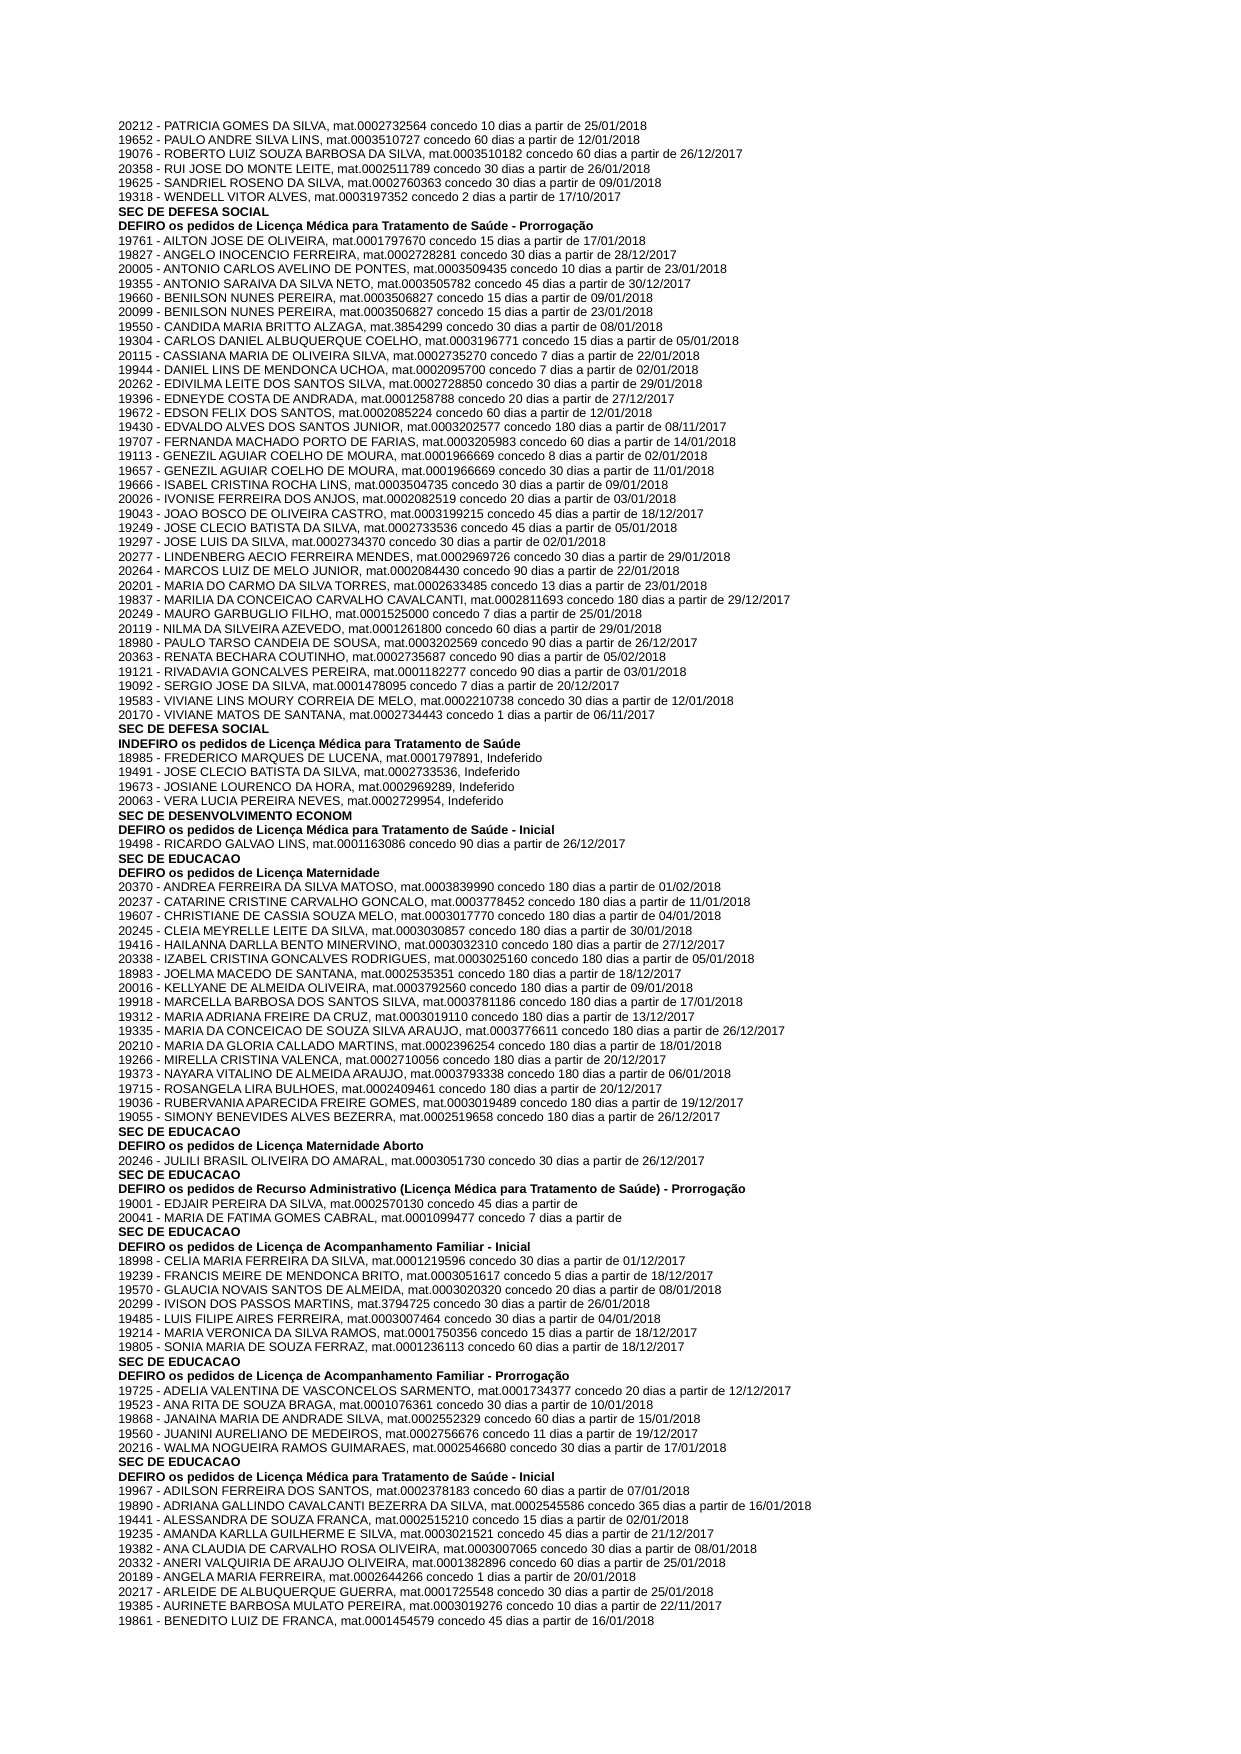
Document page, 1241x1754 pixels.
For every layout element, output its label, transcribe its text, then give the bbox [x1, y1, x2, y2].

text 19491 - JOSE CLECIO BATISTA DA SILVA, mat.0002733536, Indeferido [118, 765, 1122, 779]
text 19266 - MIRELLA CRISTINA VALENCA, mat.0002710056 concedo 180 dias a partir de 20/12/2017 [118, 1052, 1122, 1067]
text 19249 - JOSE CLECIO BATISTA DA SILVA, mat.0002733536 concedo 45 dias a partir de 05/01/2018 [118, 521, 1122, 535]
text 19625 - SANDRIEL ROSENO DA SILVA, mat.0002760363 concedo 30 dias a partir de 09/01/2018 [118, 176, 1122, 190]
text 20115 - CASSIANA MARIA DE OLIVEIRA SILVA, mat.0002735270 concedo 7 dias a partir de 22/01/2018 [118, 348, 1122, 362]
text 19043 - JOAO BOSCO DE OLIVEIRA CASTRO, mat.0003199215 concedo 45 dias a partir de 18/12/2017 [118, 506, 1122, 521]
text 19837 - MARILIA DA CONCEICAO CARVALHO CAVALCANTI, mat.0002811693 concedo 180 dias a partir de 29/12/2017 [118, 592, 1122, 607]
text DEFIRO os pedidos de Recurso Administrativo (Licença Médica para Tratamento de Saúde) - Prorrogação [118, 1182, 1122, 1196]
text 18985 - FREDERICO MARQUES DE LUCENA, mat.0001797891, Indeferido [118, 751, 1122, 765]
text 20216 - WALMA NOGUEIRA RAMOS GUIMARAES, mat.0002546680 concedo 30 dias a partir de 17/01/2018 [118, 1441, 1122, 1455]
text SEC DE EDUCACAO [118, 1354, 1122, 1369]
text 19055 - SIMONY BENEVIDES ALVES BEZERRA, mat.0002519658 concedo 180 dias a partir de 26/12/2017 [118, 1110, 1122, 1124]
text 19498 - RICARDO GALVAO LINS, mat.0001163086 concedo 90 dias a partir de 26/12/2017 [118, 837, 1122, 851]
text 19666 - ISABEL CRISTINA ROCHA LINS, mat.0003504735 concedo 30 dias a partir de 09/01/2018 [118, 477, 1122, 492]
text 19318 - WENDELL VITOR ALVES, mat.0003197352 concedo 2 dias a partir de 17/10/2017 [118, 190, 1122, 204]
text 19430 - EDVALDO ALVES DOS SANTOS JUNIOR, mat.0003202577 concedo 180 dias a partir de 08/11/2017 [118, 420, 1122, 434]
text 20201 - MARIA DO CARMO DA SILVA TORRES, mat.0002633485 concedo 13 dias a partir de 23/01/2018 [118, 578, 1122, 592]
text 19113 - GENEZIL AGUIAR COELHO DE MOURA, mat.0001966669 concedo 8 dias a partir de 02/01/2018 [118, 449, 1122, 463]
text SEC DE EDUCACAO [118, 851, 1122, 866]
text 19385 - AURINETE BARBOSA MULATO PEREIRA, mat.0003019276 concedo 10 dias a partir de 22/11/2017 [118, 1599, 1122, 1613]
text 19672 - EDSON FELIX DOS SANTOS, mat.0002085224 concedo 60 dias a partir de 12/01/2018 [118, 406, 1122, 420]
text 19235 - AMANDA KARLLA GUILHERME E SILVA, mat.0003021521 concedo 45 dias a partir de 21/12/2017 [118, 1527, 1122, 1541]
text 20063 - VERA LUCIA PEREIRA NEVES, mat.0002729954, Indeferido [118, 794, 1122, 808]
text 19570 - GLAUCIA NOVAIS SANTOS DE ALMEIDA, mat.0003020320 concedo 20 dias a partir de 08/01/2018 [118, 1282, 1122, 1297]
text 20041 - MARIA DE FATIMA GOMES CABRAL, mat.0001099477 concedo 7 dias a partir de [118, 1211, 1122, 1225]
text SEC DE EDUCACAO [118, 1167, 1122, 1182]
text SEC DE DEFESA SOCIAL [118, 204, 1122, 219]
text 19335 - MARIA DA CONCEICAO DE SOUZA SILVA ARAUJO, mat.0003776611 concedo 180 dias a partir de 26/12/2017 [118, 1024, 1122, 1038]
text 20026 - IVONISE FERREIRA DOS ANJOS, mat.0002082519 concedo 20 dias a partir de 03/01/2018 [118, 492, 1122, 506]
text 19441 - ALESSANDRA DE SOUZA FRANCA, mat.0002515210 concedo 15 dias a partir de 02/01/2018 [118, 1512, 1122, 1527]
text 20299 - IVISON DOS PASSOS MARTINS, mat.3794725 concedo 30 dias a partir de 26/01/2018 [118, 1297, 1122, 1311]
text 19890 - ADRIANA GALLINDO CAVALCANTI BEZERRA DA SILVA, mat.0002545586 concedo 365 dias a partir de 16/01/2018 [118, 1498, 1122, 1512]
text 19918 - MARCELLA BARBOSA DOS SANTOS SILVA, mat.0003781186 concedo 180 dias a partir de 17/01/2018 [118, 995, 1122, 1009]
text 20212 - PATRICIA GOMES DA SILVA, mat.0002732564 concedo 10 dias a partir de 25/01/2018 [118, 118, 1122, 132]
text 19967 - ADILSON FERREIRA DOS SANTOS, mat.0002378183 concedo 60 dias a partir de 07/01/2018 [118, 1484, 1122, 1498]
text 20277 - LINDENBERG AECIO FERREIRA MENDES, mat.0002969726 concedo 30 dias a partir de 29/01/2018 [118, 549, 1122, 564]
text 19001 - EDJAIR PEREIRA DA SILVA, mat.0002570130 concedo 45 dias a partir de [118, 1196, 1122, 1211]
text 19944 - DANIEL LINS DE MENDONCA UCHOA, mat.0002095700 concedo 7 dias a partir de 02/01/2018 [118, 362, 1122, 377]
text 20262 - EDIVILMA LEITE DOS SANTOS SILVA, mat.0002728850 concedo 30 dias a partir de 29/01/2018 [118, 377, 1122, 391]
text SEC DE DEFESA SOCIAL [118, 722, 1122, 736]
text 20189 - ANGELA MARIA FERREIRA, mat.0002644266 concedo 1 dias a partir de 20/01/2018 [118, 1570, 1122, 1584]
text 20246 - JULILI BRASIL OLIVEIRA DO AMARAL, mat.0003051730 concedo 30 dias a partir de 26/12/2017 [118, 1153, 1122, 1167]
text SEC DE DESENVOLVIMENTO ECONOM [118, 808, 1122, 822]
text 19715 - ROSANGELA LIRA BULHOES, mat.0002409461 concedo 180 dias a partir de 20/12/2017 [118, 1081, 1122, 1096]
text 19657 - GENEZIL AGUIAR COELHO DE MOURA, mat.0001966669 concedo 30 dias a partir de 11/01/2018 [118, 463, 1122, 477]
text 19036 - RUBERVANIA APARECIDA FREIRE GOMES, mat.0003019489 concedo 180 dias a partir de 19/12/2017 [118, 1096, 1122, 1110]
text 20264 - MARCOS LUIZ DE MELO JUNIOR, mat.0002084430 concedo 90 dias a partir de 22/01/2018 [118, 564, 1122, 578]
text 19416 - HAILANNA DARLLA BENTO MINERVINO, mat.0003032310 concedo 180 dias a partir de 27/12/2017 [118, 937, 1122, 952]
text 19239 - FRANCIS MEIRE DE MENDONCA BRITO, mat.0003051617 concedo 5 dias a partir de 18/12/2017 [118, 1268, 1122, 1282]
text 20210 - MARIA DA GLORIA CALLADO MARTINS, mat.0002396254 concedo 180 dias a partir de 18/01/2018 [118, 1038, 1122, 1052]
text 19805 - SONIA MARIA DE SOUZA FERRAZ, mat.0001236113 concedo 60 dias a partir de 18/12/2017 [118, 1340, 1122, 1354]
text 19761 - AILTON JOSE DE OLIVEIRA, mat.0001797670 concedo 15 dias a partir de 17/01/2018 [118, 233, 1122, 247]
text 20119 - NILMA DA SILVEIRA AZEVEDO, mat.0001261800 concedo 60 dias a partir de 29/01/2018 [118, 621, 1122, 636]
text 20099 - BENILSON NUNES PEREIRA, mat.0003506827 concedo 15 dias a partir de 23/01/2018 [118, 305, 1122, 319]
text 19304 - CARLOS DANIEL ALBUQUERQUE COELHO, mat.0003196771 concedo 15 dias a partir de 05/01/2018 [118, 334, 1122, 348]
text DEFIRO os pedidos de Licença de Acompanhamento Familiar - Prorrogação [118, 1369, 1122, 1383]
text 19560 - JUANINI AURELIANO DE MEDEIROS, mat.0002756676 concedo 11 dias a partir de 19/12/2017 [118, 1426, 1122, 1441]
text 19396 - EDNEYDE COSTA DE ANDRADA, mat.0001258788 concedo 20 dias a partir de 27/12/2017 [118, 391, 1122, 406]
text 19382 - ANA CLAUDIA DE CARVALHO ROSA OLIVEIRA, mat.0003007065 concedo 30 dias a partir de 08/01/2018 [118, 1541, 1122, 1556]
text DEFIRO os pedidos de Licença Médica para Tratamento de Saúde - Inicial [118, 822, 1122, 837]
text DEFIRO os pedidos de Licença Médica para Tratamento de Saúde - Inicial [118, 1469, 1122, 1484]
text 19076 - ROBERTO LUIZ SOUZA BARBOSA DA SILVA, mat.0003510182 concedo 60 dias a partir de 26/12/2017 [118, 147, 1122, 161]
text 20170 - VIVIANE MATOS DE SANTANA, mat.0002734443 concedo 1 dias a partir de 06/11/2017 [118, 707, 1122, 722]
text 20363 - RENATA BECHARA COUTINHO, mat.0002735687 concedo 90 dias a partir de 05/02/2018 [118, 650, 1122, 664]
text 19827 - ANGELO INOCENCIO FERREIRA, mat.0002728281 concedo 30 dias a partir de 28/12/2017 [118, 247, 1122, 262]
text 19355 - ANTONIO SARAIVA DA SILVA NETO, mat.0003505782 concedo 45 dias a partir de 30/12/2017 [118, 276, 1122, 291]
text 20005 - ANTONIO CARLOS AVELINO DE PONTES, mat.0003509435 concedo 10 dias a partir de 23/01/2018 [118, 262, 1122, 276]
text 19373 - NAYARA VITALINO DE ALMEIDA ARAUJO, mat.0003793338 concedo 180 dias a partir de 06/01/2018 [118, 1067, 1122, 1081]
text 20338 - IZABEL CRISTINA GONCALVES RODRIGUES, mat.0003025160 concedo 180 dias a partir de 05/01/2018 [118, 952, 1122, 966]
text 19607 - CHRISTIANE DE CASSIA SOUZA MELO, mat.0003017770 concedo 180 dias a partir de 04/01/2018 [118, 909, 1122, 923]
text 20217 - ARLEIDE DE ALBUQUERQUE GUERRA, mat.0001725548 concedo 30 dias a partir de 25/01/2018 [118, 1584, 1122, 1599]
text 19725 - ADELIA VALENTINA DE VASCONCELOS SARMENTO, mat.0001734377 concedo 20 dias a partir de 12/12/2017 [118, 1383, 1122, 1397]
text 19673 - JOSIANE LOURENCO DA HORA, mat.0002969289, Indeferido [118, 779, 1122, 794]
text 19861 - BENEDITO LUIZ DE FRANCA, mat.0001454579 concedo 45 dias a partir de 16/01/2018 [118, 1613, 1122, 1627]
text DEFIRO os pedidos de Licença Maternidade Aborto [118, 1139, 1122, 1153]
text 20249 - MAURO GARBUGLIO FILHO, mat.0001525000 concedo 7 dias a partir de 25/01/2018 [118, 607, 1122, 621]
text 19121 - RIVADAVIA GONCALVES PEREIRA, mat.0001182277 concedo 90 dias a partir de 03/01/2018 [118, 664, 1122, 679]
text 19660 - BENILSON NUNES PEREIRA, mat.0003506827 concedo 15 dias a partir de 09/01/2018 [118, 291, 1122, 305]
text 19868 - JANAINA MARIA DE ANDRADE SILVA, mat.0002552329 concedo 60 dias a partir de 15/01/2018 [118, 1412, 1122, 1426]
text 19312 - MARIA ADRIANA FREIRE DA CRUZ, mat.0003019110 concedo 180 dias a partir de 13/12/2017 [118, 1009, 1122, 1024]
text 18983 - JOELMA MACEDO DE SANTANA, mat.0002535351 concedo 180 dias a partir de 18/12/2017 [118, 966, 1122, 981]
text 18980 - PAULO TARSO CANDEIA DE SOUSA, mat.0003202569 concedo 90 dias a partir de 26/12/2017 [118, 636, 1122, 650]
text 19707 - FERNANDA MACHADO PORTO DE FARIAS, mat.0003205983 concedo 60 dias a partir de 14/01/2018 [118, 434, 1122, 449]
text 19485 - LUIS FILIPE AIRES FERREIRA, mat.0003007464 concedo 30 dias a partir de 04/01/2018 [118, 1311, 1122, 1326]
text 19550 - CANDIDA MARIA BRITTO ALZAGA, mat.3854299 concedo 30 dias a partir de 08/01/2018 [118, 319, 1122, 334]
text DEFIRO os pedidos de Licença Médica para Tratamento de Saúde - Prorrogação [118, 219, 1122, 233]
text INDEFIRO os pedidos de Licença Médica para Tratamento de Saúde [118, 736, 1122, 751]
text SEC DE EDUCACAO [118, 1225, 1122, 1239]
text 20016 - KELLYANE DE ALMEIDA OLIVEIRA, mat.0003792560 concedo 180 dias a partir de 09/01/2018 [118, 981, 1122, 995]
text 19652 - PAULO ANDRE SILVA LINS, mat.0003510727 concedo 60 dias a partir de 12/01/2018 [118, 132, 1122, 147]
text 20370 - ANDREA FERREIRA DA SILVA MATOSO, mat.0003839990 concedo 180 dias a partir de 01/02/2018 [118, 880, 1122, 894]
text 19297 - JOSE LUIS DA SILVA, mat.0002734370 concedo 30 dias a partir de 02/01/2018 [118, 535, 1122, 549]
text 20358 - RUI JOSE DO MONTE LEITE, mat.0002511789 concedo 30 dias a partir de 26/01/2018 [118, 161, 1122, 176]
text 20237 - CATARINE CRISTINE CARVALHO GONCALO, mat.0003778452 concedo 180 dias a partir de 11/01/2018 [118, 894, 1122, 909]
text SEC DE EDUCACAO [118, 1455, 1122, 1469]
text 19523 - ANA RITA DE SOUZA BRAGA, mat.0001076361 concedo 30 dias a partir de 10/01/2018 [118, 1397, 1122, 1412]
text 19583 - VIVIANE LINS MOURY CORREIA DE MELO, mat.0002210738 concedo 30 dias a partir de 12/01/2018 [118, 693, 1122, 707]
text 18998 - CELIA MARIA FERREIRA DA SILVA, mat.0001219596 concedo 30 dias a partir de 01/12/2017 [118, 1254, 1122, 1268]
text SEC DE EDUCACAO [118, 1124, 1122, 1139]
text 19092 - SERGIO JOSE DA SILVA, mat.0001478095 concedo 7 dias a partir de 20/12/2017 [118, 679, 1122, 693]
text 20332 - ANERI VALQUIRIA DE ARAUJO OLIVEIRA, mat.0001382896 concedo 60 dias a partir de 25/01/2018 [118, 1556, 1122, 1570]
text DEFIRO os pedidos de Licença Maternidade [118, 866, 1122, 880]
text 19214 - MARIA VERONICA DA SILVA RAMOS, mat.0001750356 concedo 15 dias a partir de 18/12/2017 [118, 1326, 1122, 1340]
text 20245 - CLEIA MEYRELLE LEITE DA SILVA, mat.0003030857 concedo 180 dias a partir de 30/01/2018 [118, 923, 1122, 937]
text DEFIRO os pedidos de Licença de Acompanhamento Familiar - Inicial [118, 1239, 1122, 1254]
